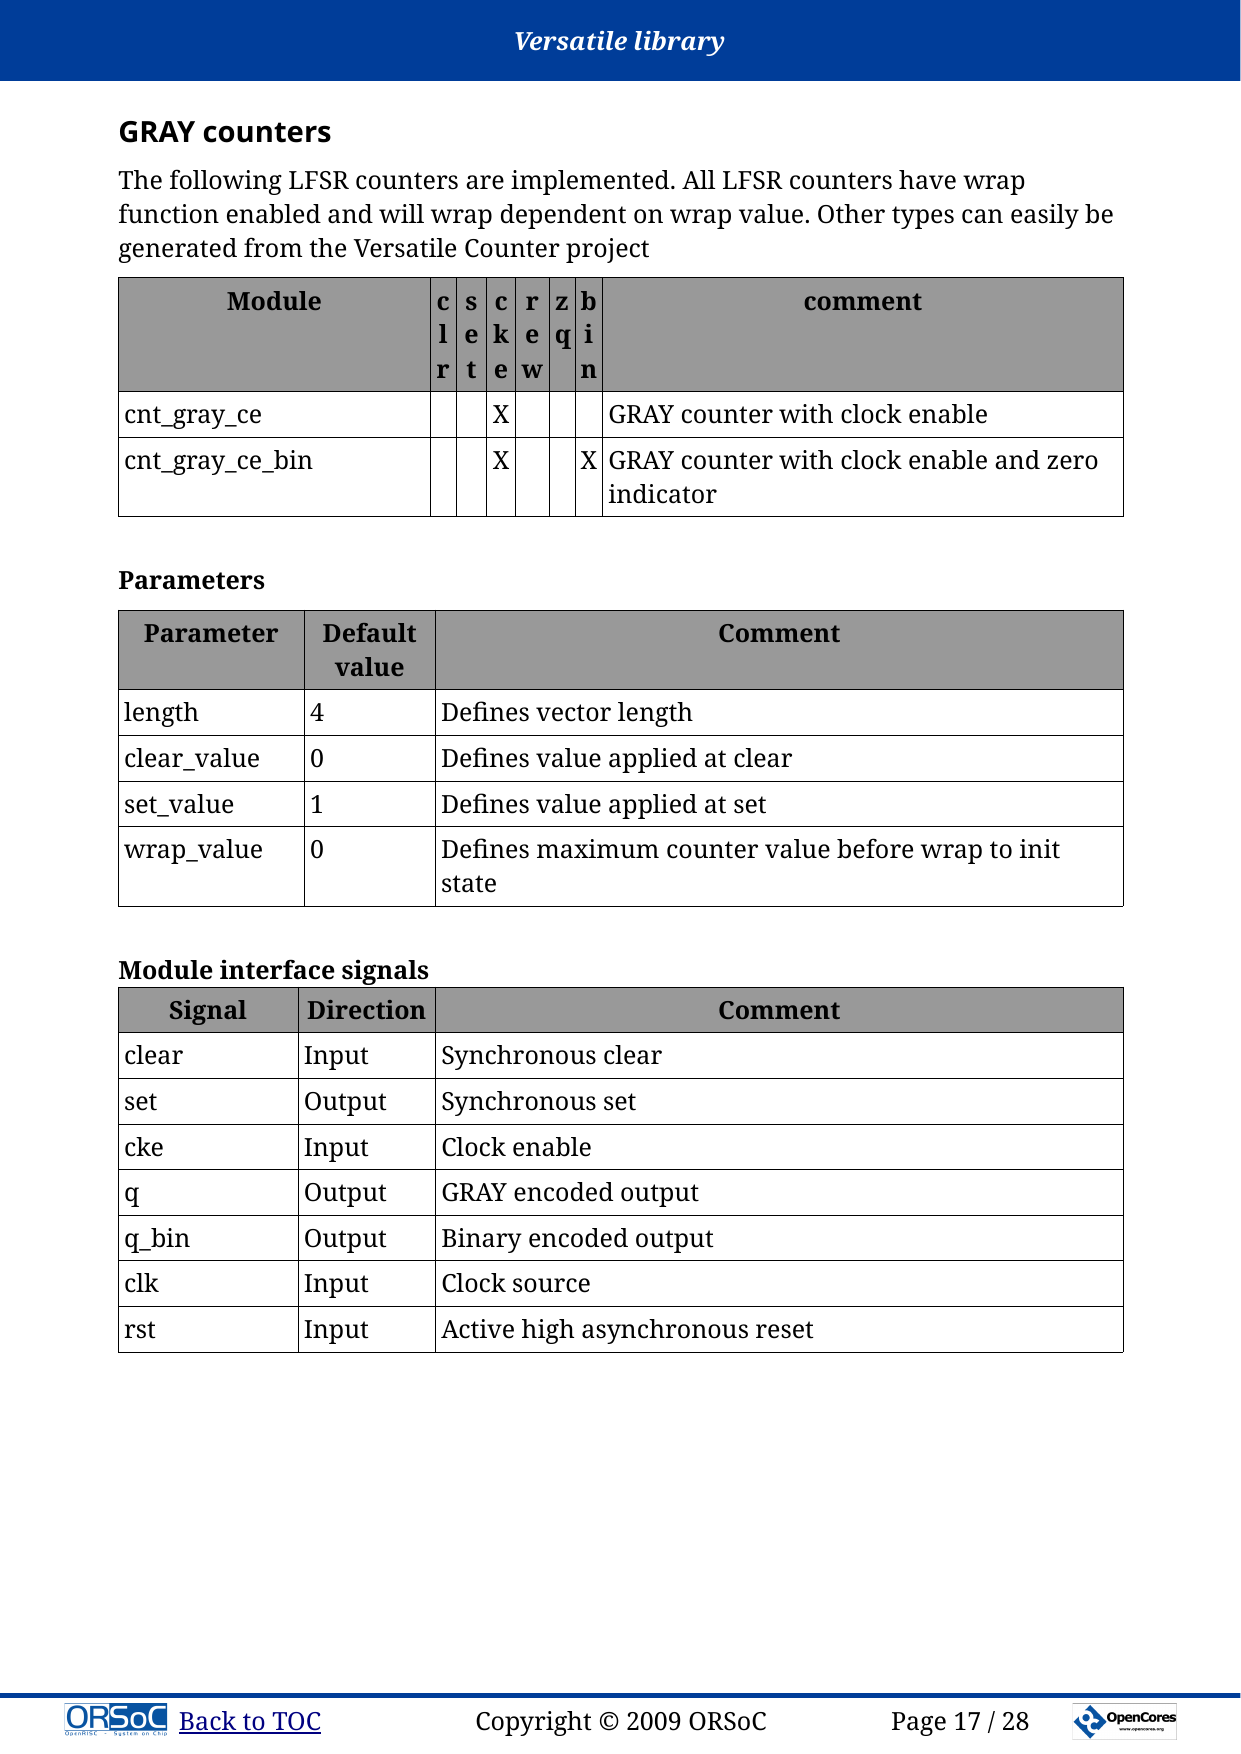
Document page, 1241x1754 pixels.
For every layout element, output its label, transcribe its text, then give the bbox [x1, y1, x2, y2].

table_cell [576, 392, 602, 437]
text The following LFSR counters are implemented. All LFSR counters have wrap function enabled and will wrap dependent on wrap value. Other types can easily be generated from the Versatile Counter project [118, 163, 1122, 265]
table_cell GRAY counter with clock enable and zero indicator [603, 438, 1123, 516]
table_header Comment [436, 611, 1123, 689]
table_header set [457, 278, 486, 391]
table_cell q [119, 1170, 298, 1215]
table_cell [431, 392, 456, 437]
table_cell Defines maximum counter value before wrap to init state [436, 827, 1123, 906]
table_cell Input [299, 1033, 435, 1078]
table_cell clk [119, 1261, 298, 1306]
table_cell Output [299, 1170, 435, 1215]
table_cell Input [299, 1125, 435, 1169]
table_cell cke [119, 1125, 298, 1169]
table_cell Active high asynchronous reset [436, 1307, 1123, 1352]
table_cell Synchronous clear [436, 1033, 1123, 1078]
table_cell 1 [305, 782, 435, 826]
picture [64, 1703, 168, 1736]
table_cell Clock source [436, 1261, 1123, 1306]
table_cell X [576, 438, 602, 516]
table_header clr [431, 278, 456, 391]
table_cell cnt_gray_ce [119, 392, 430, 437]
table_cell clear [119, 1033, 298, 1078]
table_cell Input [299, 1307, 435, 1352]
table_header Module [119, 278, 430, 391]
table_cell Defines value applied at clear [436, 736, 1123, 781]
table_cell GRAY counter with clock enable [603, 392, 1123, 437]
table_cell 0 [305, 736, 435, 781]
table_header cke [487, 278, 515, 391]
table_cell GRAY encoded output [436, 1170, 1123, 1215]
table_cell Output [299, 1216, 435, 1260]
table_cell [431, 438, 456, 516]
picture [1072, 1703, 1177, 1740]
table_cell X [487, 392, 515, 437]
table_cell [550, 438, 575, 516]
table_header Direction [299, 988, 435, 1032]
table_cell Binary encoded output [436, 1216, 1123, 1260]
table_cell [457, 392, 486, 437]
table_cell length [119, 690, 304, 735]
table_cell Clock enable [436, 1125, 1123, 1169]
table_header Comment [436, 988, 1123, 1032]
table_cell rst [119, 1307, 298, 1352]
table_header Default value [305, 611, 435, 689]
table_header Signal [119, 988, 298, 1032]
text Module interface signals [118, 952, 1122, 987]
table_header Parameter [119, 611, 304, 689]
table_cell Defines vector length [436, 690, 1123, 735]
table_cell clear_value [119, 736, 304, 781]
text Parameters [118, 563, 1122, 597]
table_cell [516, 438, 549, 516]
table_cell X [487, 438, 515, 516]
table_cell Defines value applied at set [436, 782, 1123, 826]
table_header rew [516, 278, 549, 391]
table_cell 4 [305, 690, 435, 735]
table_cell [516, 392, 549, 437]
table_cell 0 [305, 827, 435, 906]
table_cell [457, 438, 486, 516]
table_header zq [550, 278, 575, 391]
table_cell set_value [119, 782, 304, 826]
table_cell Output [299, 1079, 435, 1123]
table_cell Input [299, 1261, 435, 1306]
table_header bin [576, 278, 602, 391]
table_cell [550, 392, 575, 437]
table_header comment [603, 278, 1123, 391]
table_cell Synchronous set [436, 1079, 1123, 1123]
table_cell wrap_value [119, 827, 304, 906]
table_cell set [119, 1079, 298, 1123]
table_cell q_bin [119, 1216, 298, 1260]
table_cell cnt_gray_ce_bin [119, 438, 430, 516]
subtitle GRAY counters [118, 111, 1122, 151]
